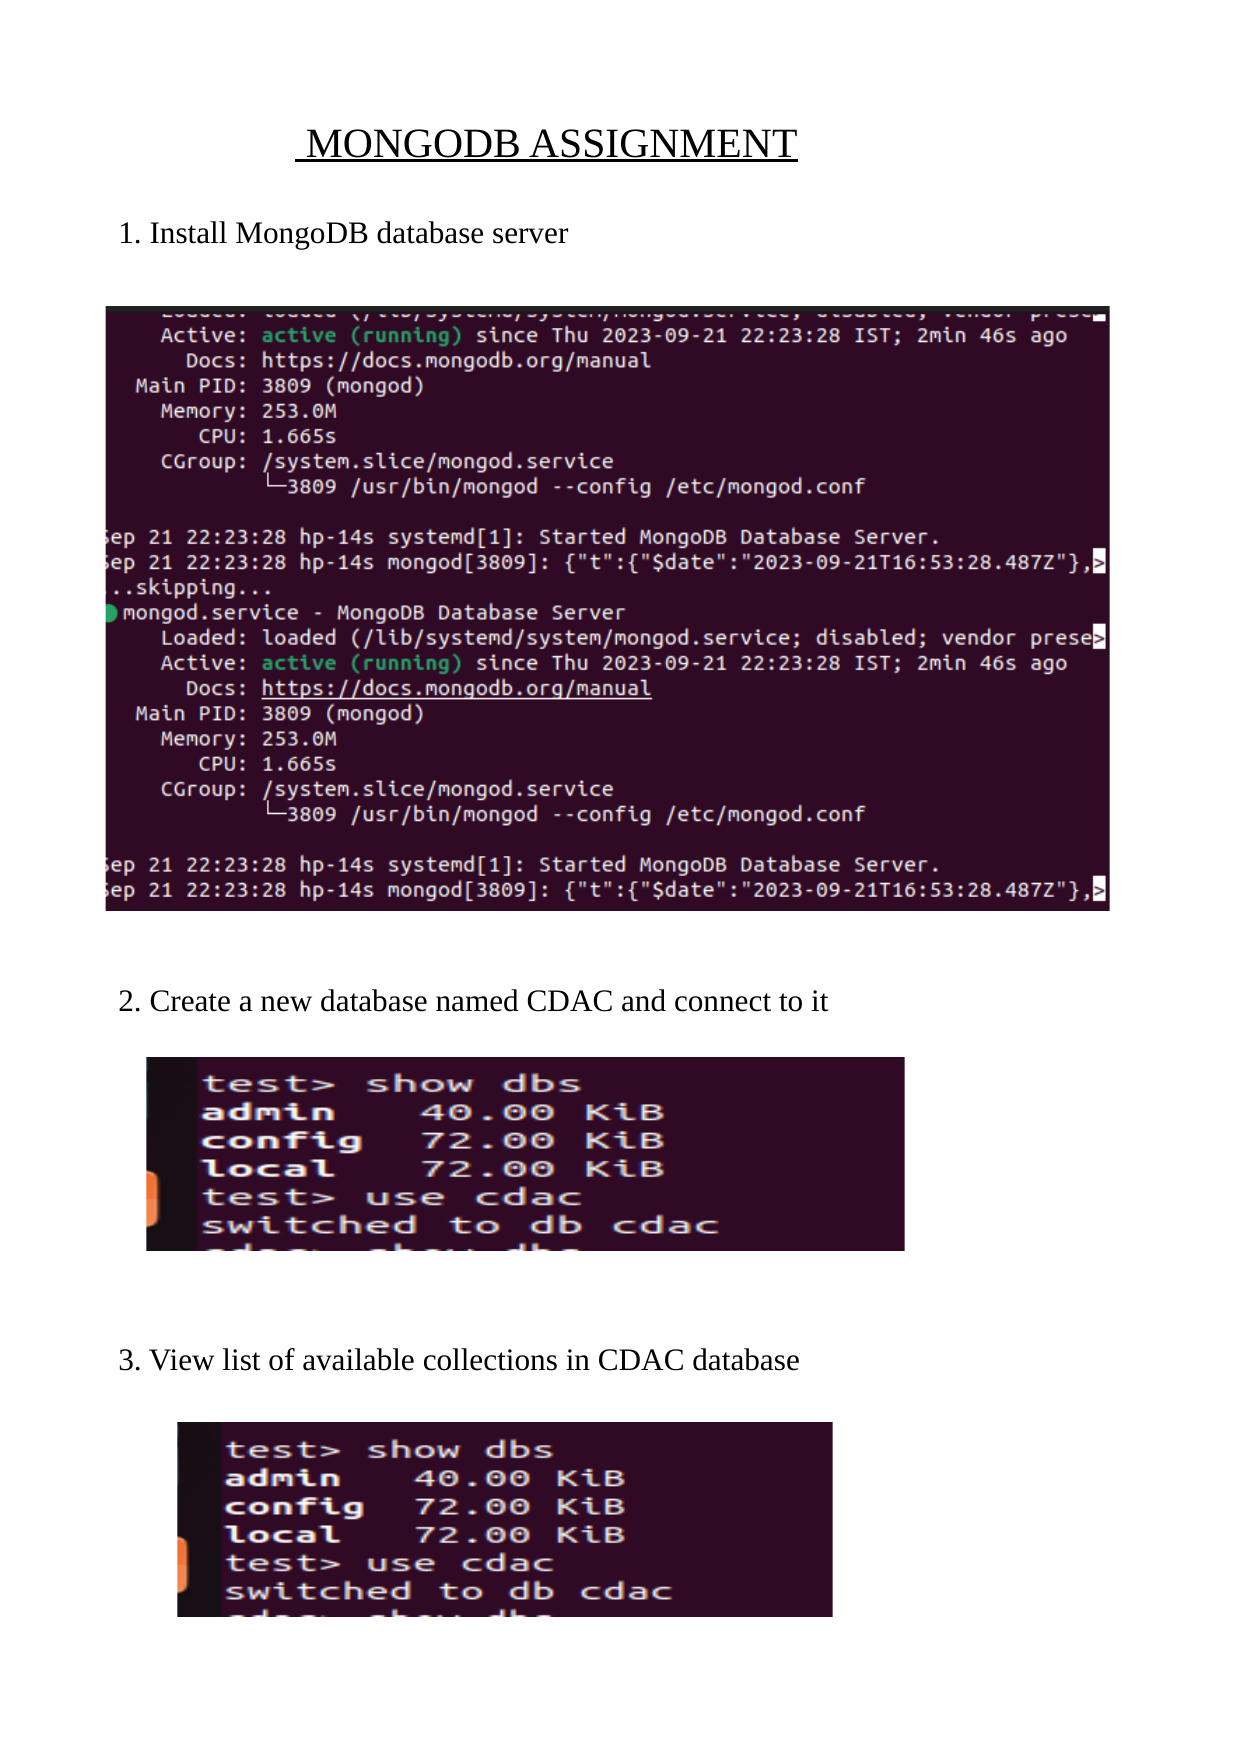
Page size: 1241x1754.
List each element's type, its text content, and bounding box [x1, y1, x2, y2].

picture [105, 306, 1110, 911]
text 3. View list of available collections in CDAC database [118, 1341, 1122, 1377]
text 2. Create a new database named CDAC and connect to it [118, 982, 1122, 1018]
picture [177, 1422, 833, 1617]
picture [146, 1057, 905, 1251]
text 1. Install MongoDB database server [118, 214, 1122, 250]
text MONGODB ASSIGNMENT [118, 118, 1122, 166]
